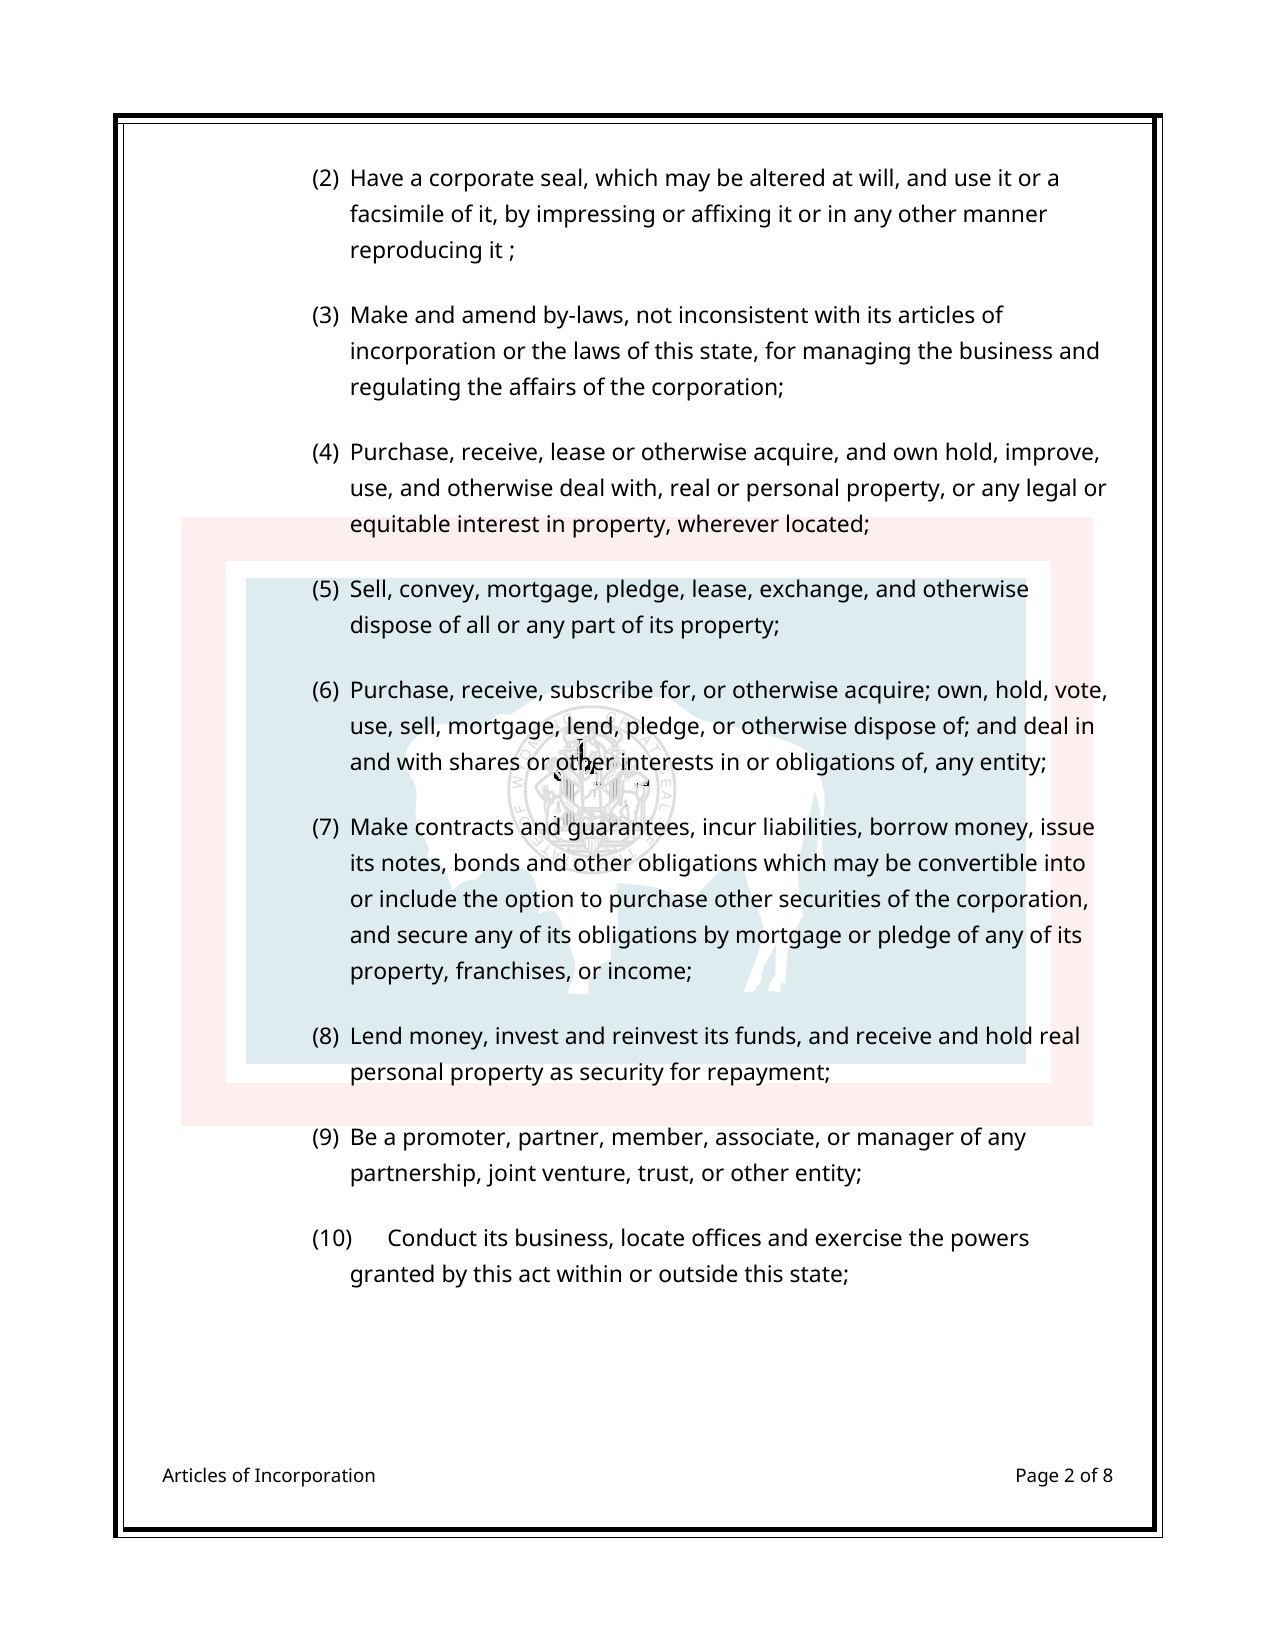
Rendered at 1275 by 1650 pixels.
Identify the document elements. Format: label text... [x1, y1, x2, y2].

list Have a corporate seal, which may be altered at will, and use it or a facsimile of it, by impressing or affixing it or in any other manner reproducing it ; [312, 162, 1113, 265]
list Conduct its business, locate offices and exercise the powers granted by this act within or outside this state; [312, 1222, 1113, 1289]
list Be a promoter, partner, member, associate, or manager of any partnership, joint venture, trust, or other entity; [312, 1121, 1113, 1188]
list Purchase, receive, lease or otherwise acquire, and own hold, improve, use, and otherwise deal with, real or personal property, or any legal or equitable interest in property, wherever located; [312, 436, 1113, 539]
list Purchase, receive, subscribe for, or otherwise acquire; own, hold, vote, use, sell, mortgage, lend, pledge, or otherwise dispose of; and deal in and with shares or other interests in or obligations of, any entity; [312, 674, 1113, 777]
list Make and amend by-laws, not inconsistent with its articles of incorporation or the laws of this state, for managing the business and regulating the affairs of the corporation; [312, 299, 1113, 402]
list Sell, convey, mortgage, pledge, lease, exchange, and otherwise dispose of all or any part of its property; [312, 573, 1113, 640]
list Make contracts and guarantees, incur liabilities, borrow money, issue its notes, bonds and other obligations which may be convertible into or include the option to purchase other securities of the corporation, and secure any of its obligations by mortgage or pledge of any of its property, franchises, or income; [312, 811, 1113, 986]
list Lend money, invest and reinvest its funds, and receive and hold real personal property as security for repayment; [312, 1020, 1113, 1087]
